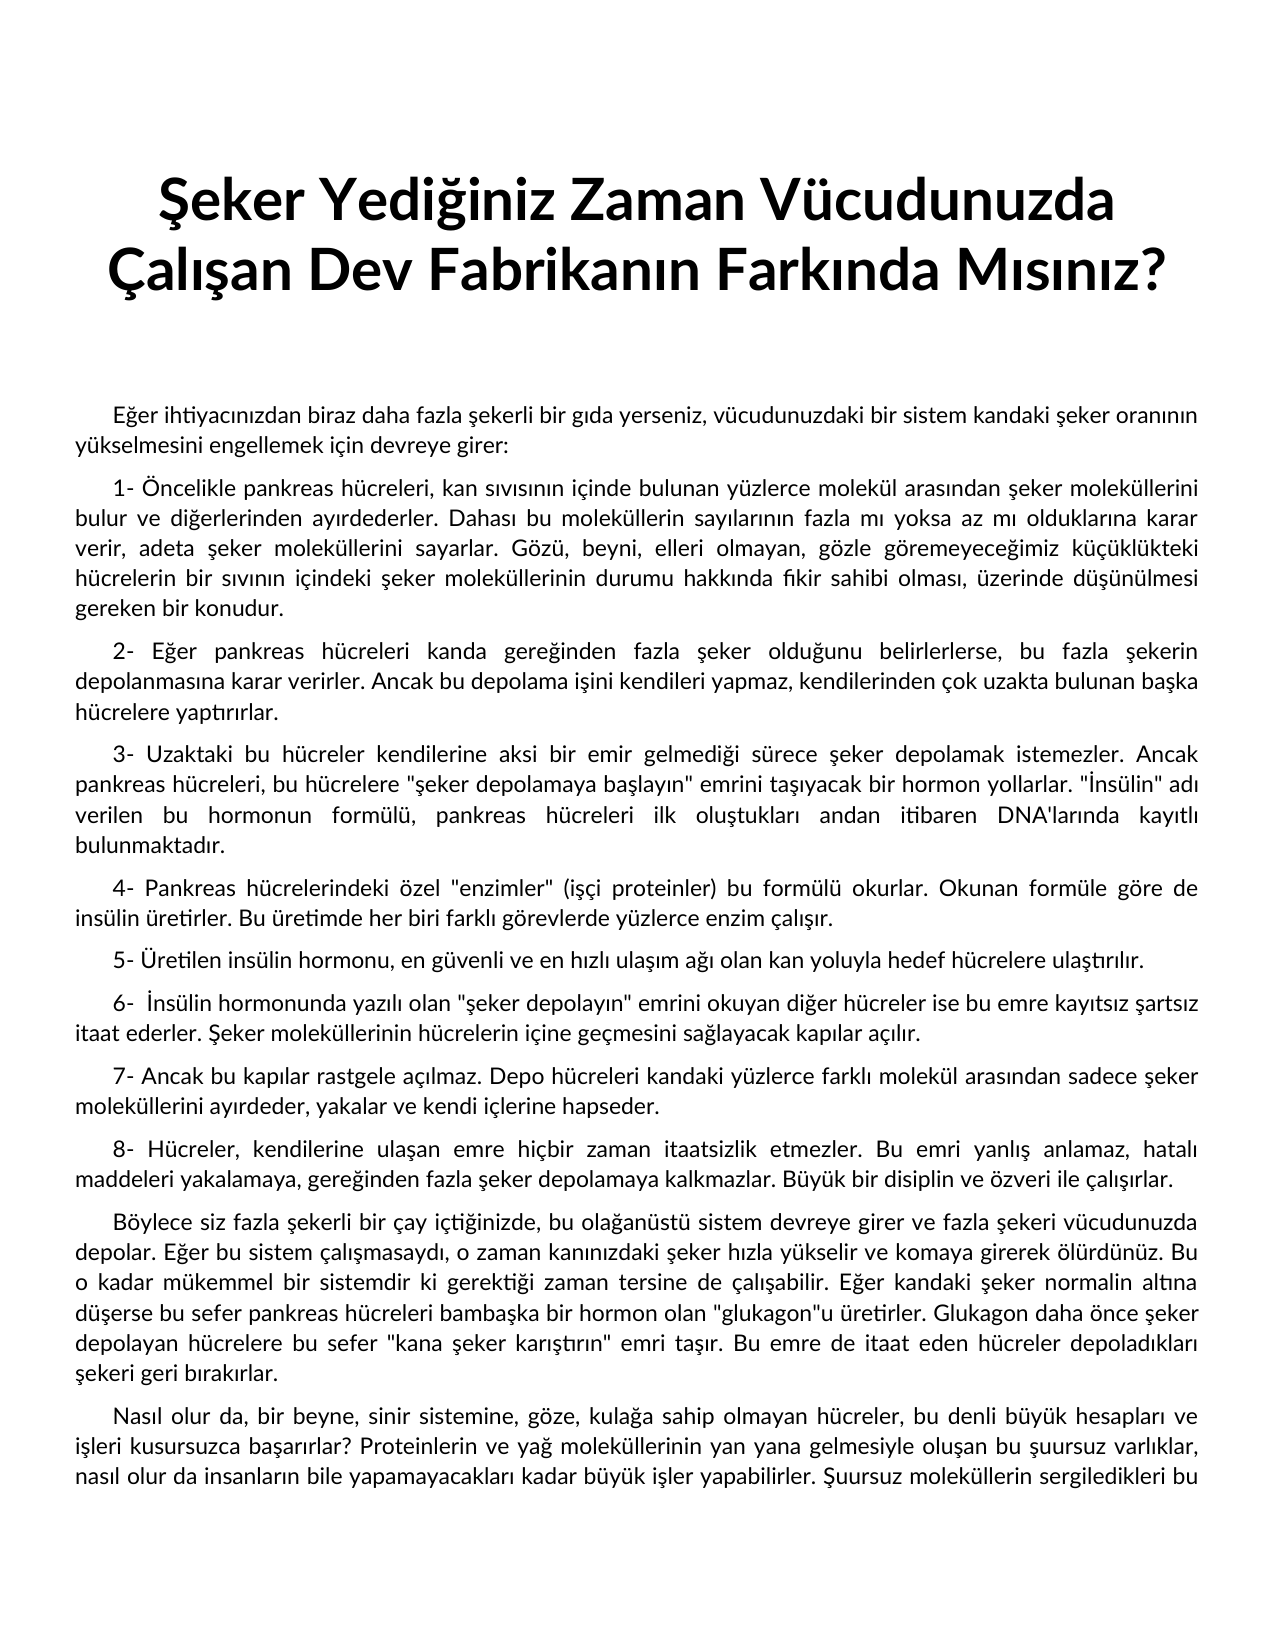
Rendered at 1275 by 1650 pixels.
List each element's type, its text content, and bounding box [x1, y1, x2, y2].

text 8- Hücreler, kendilerine ulaşan emre hiçbir zaman itaatsizlik etmezler. Bu emri yanlış anlamaz, hatalı maddeleri yakalamaya, gereğinden fazla şeker depolamaya kalkmazlar. Büyük bir disiplin ve özveri ile çalışırlar. [75, 1135, 1200, 1192]
text 6- İnsülin hormonunda yazılı olan "şeker depolayın" emrini okuyan diğer hücreler ise bu emre kayıtsız şartsız itaat ederler. Şeker moleküllerinin hücrelerin içine geçmesini sağlayacak kapılar açılır. [75, 989, 1200, 1047]
text Nasıl olur da, bir beyne, sinir sistemine, göze, kulağa sahip olmayan hücreler, bu denli büyük hesapları ve işleri kusursuzca başarırlar? Proteinlerin ve yağ moleküllerinin yan yana gelmesiyle oluşan bu şuursuz varlıklar, nasıl olur da insanların bile yapamayacakları kadar büyük işler yapabilirler. Şuursuz moleküllerin sergiledikleri bu [75, 1401, 1200, 1489]
text 3- Uzaktaki bu hücreler kendilerine aksi bir emir gelmediği sürece şeker depolamak istemezler. Ancak pankreas hücreleri, bu hücrelere "şeker depolamaya başlayın" emrini taşıyacak bir hormon yollarlar. "İnsülin" adı verilen bu hormonun formülü, pankreas hücreleri ilk oluştukları andan itibaren DNA'larında kayıtlı bulunmaktadır. [75, 740, 1200, 858]
subtitle Şeker Yediğiniz Zaman Vücudunuzda Çalışan Dev Fabrikanın Farkında Mısınız? [75, 162, 1200, 302]
text 4- Pankreas hücrelerindeki özel "enzimler" (işçi proteinler) bu formülü okurlar. Okunan formüle göre de insülin üretirler. Bu üretimde her biri farklı görevlerde yüzlerce enzim çalışır. [75, 873, 1200, 931]
text 2- Eğer pankreas hücreleri kanda gereğinden fazla şeker olduğunu belirlerlerse, bu fazla şekerin depolanmasına karar verirler. Ancak bu depolama işini kendileri yapmaz, kendilerinden çok uzakta bulunan başka hücrelere yaptırırlar. [75, 637, 1200, 725]
text Böylece siz fazla şekerli bir çay içtiğinizde, bu olağanüstü sistem devreye girer ve fazla şekeri vücudunuzda depolar. Eğer bu sistem çalışmasaydı, o zaman kanınızdaki şeker hızla yükselir ve komaya girerek ölürdünüz. Bu o kadar mükemmel bir sistemdir ki gerektiği zaman tersine de çalışabilir. Eğer kandaki şeker normalin altına düşerse bu sefer pankreas hücreleri bambaşka bir hormon olan "glukagon"u üretirler. Glukagon daha önce şeker depolayan hücrelere bu sefer "kana şeker karıştırın" emri taşır. Bu emre de itaat eden hücreler depoladıkları şekeri geri bırakırlar. [75, 1208, 1200, 1386]
text Eğer ihtiyacınızdan biraz daha fazla şekerli bir gıda yerseniz, vücudunuzdaki bir sistem kandaki şeker oranının yükselmesini engellemek için devreye girer: [75, 400, 1200, 458]
text 5- Üretilen insülin hormonu, en güvenli ve en hızlı ulaşım ağı olan kan yoluyla hedef hücrelere ulaştırılır. [75, 946, 1200, 974]
text 1- Öncelikle pankreas hücreleri, kan sıvısının içinde bulunan yüzlerce molekül arasından şeker moleküllerini bulur ve diğerlerinden ayırdederler. Dahası bu moleküllerin sayılarının fazla mı yoksa az mı olduklarına karar verir, adeta şeker moleküllerini sayarlar. Gözü, beyni, elleri olmayan, gözle göremeyeceğimiz küçüklükteki hücrelerin bir sıvının içindeki şeker moleküllerinin durumu hakkında fikir sahibi olması, üzerinde düşünülmesi gereken bir konudur. [75, 473, 1200, 622]
text 7- Ancak bu kapılar rastgele açılmaz. Depo hücreleri kandaki yüzlerce farklı molekül arasından sadece şeker moleküllerini ayırdeder, yakalar ve kendi içlerine hapseder. [75, 1062, 1200, 1119]
